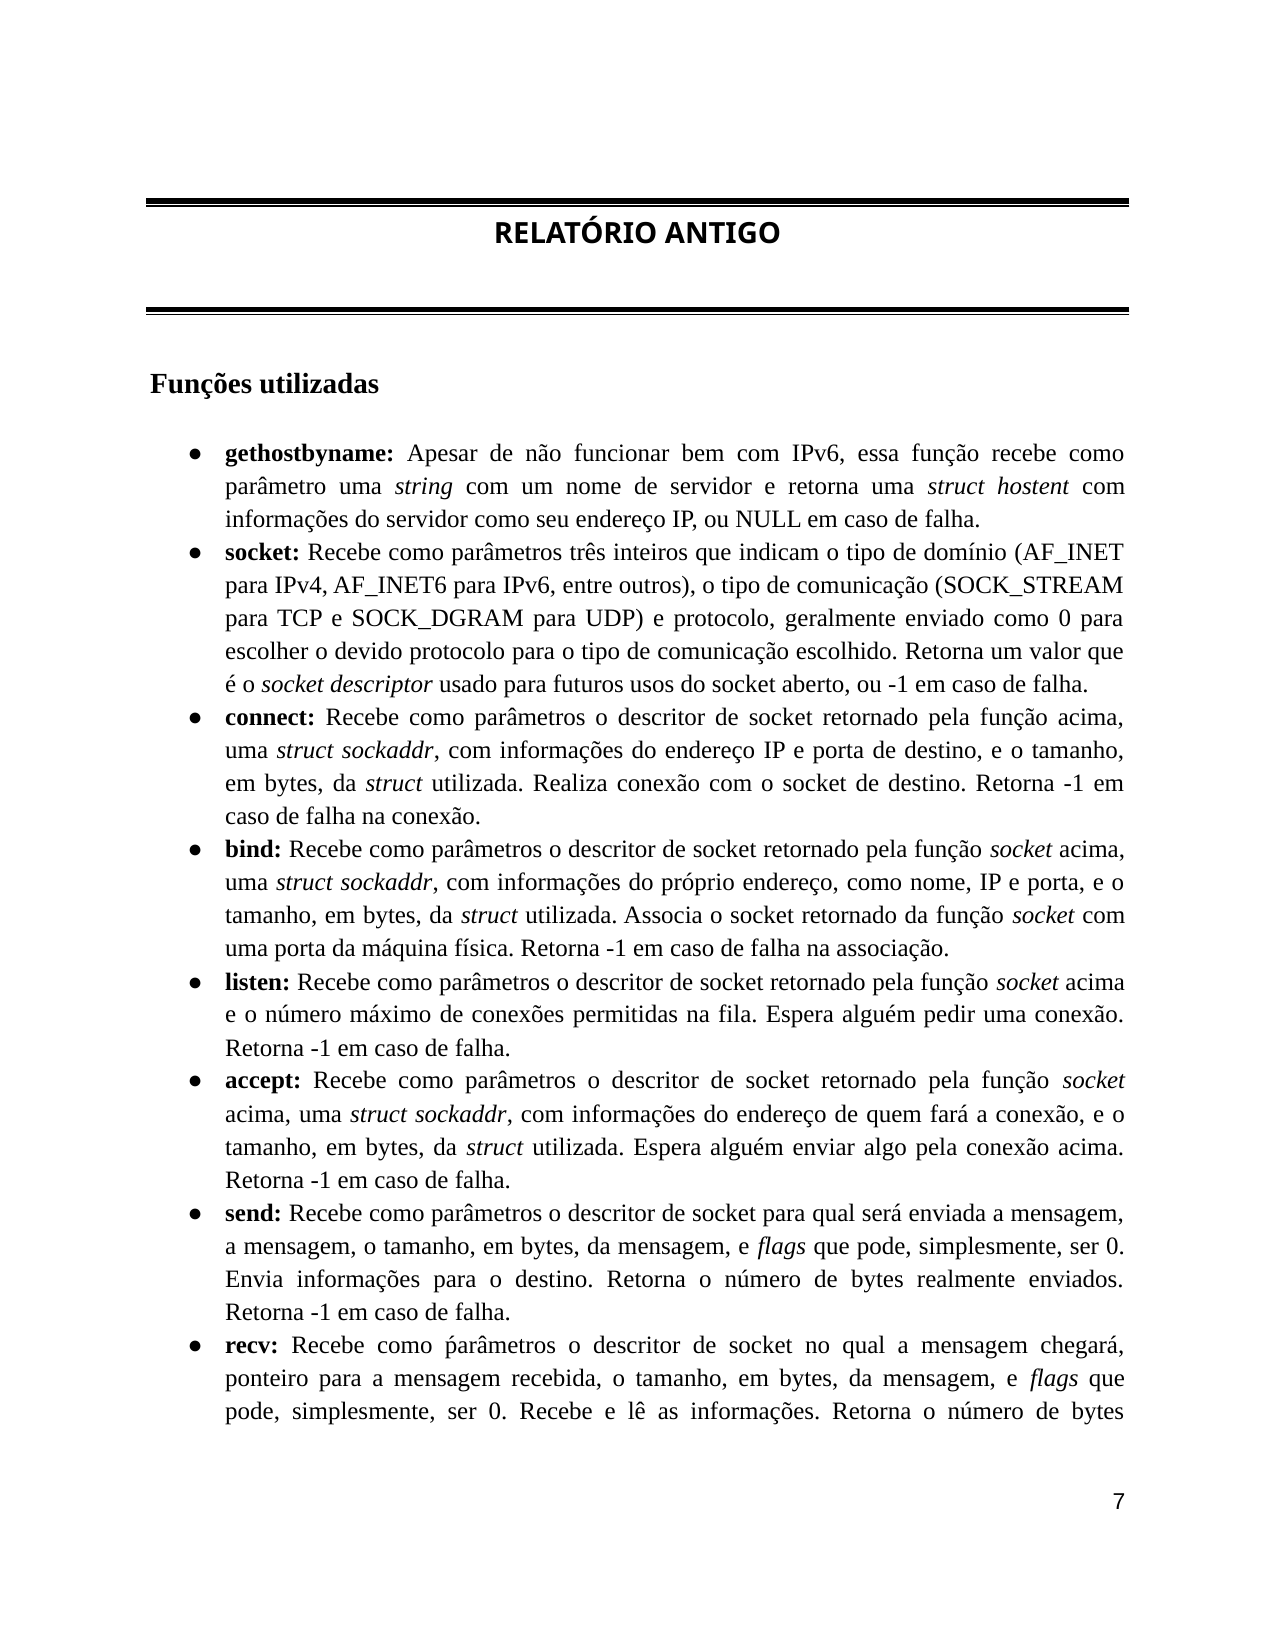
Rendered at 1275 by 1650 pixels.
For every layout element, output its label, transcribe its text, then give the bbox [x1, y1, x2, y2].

list listen: Recebe como parâmetros o descritor de socket retornado pela função socket acima e o número máximo de conexões permitidas na fila. Espera alguém pedir uma conexão. Retorna -1 em caso de falha. [187, 967, 1125, 1061]
list gethostbyname: Apesar de não funcionar bem com IPv6, essa função recebe como parâmetro uma string com um nome de servidor e retorna uma struct hostent com informações do servidor como seu endereço IP, ou NULL em caso de falha. [187, 438, 1125, 533]
list send: Recebe como parâmetros o descritor de socket para qual será enviada a mensagem, a mensagem, o tamanho, em bytes, da mensagem, e flags que pode, simplesmente, ser 0. Envia informações para o destino. Retorna o número de bytes realmente enviados. Retorna -1 em caso de falha. [187, 1198, 1125, 1326]
text Funções utilizadas [150, 367, 1125, 400]
list connect: Recebe como parâmetros o descritor de socket retornado pela função acima, uma struct sockaddr, com informações do endereço IP e porta de destino, e o tamanho, em bytes, da struct utilizada. Realiza conexão com o socket de destino. Retorna -1 em caso de falha na conexão. [187, 702, 1125, 830]
list socket: Recebe como parâmetros três inteiros que indicam o tipo de domínio (AF_INET para IPv4, AF_INET6 para IPv6, entre outros), o tipo de comunicação (SOCK_STREAM para TCP e SOCK_DGRAM para UDP) e protocolo, geralmente enviado como 0 para escolher o devido protocolo para o tipo de comunicação escolhido. Retorna um valor que é o socket descriptor usado para futuros usos do socket aberto, ou -1 em caso de falha. [187, 537, 1125, 698]
list accept: Recebe como parâmetros o descritor de socket retornado pela função socket acima, uma struct sockaddr, com informações do endereço de quem fará a conexão, e o tamanho, em bytes, da struct utilizada. Espera alguém enviar algo pela conexão acima. Retorna -1 em caso de falha. [187, 1066, 1125, 1193]
list bind: Recebe como parâmetros o descritor de socket retornado pela função socket acima, uma struct sockaddr, com informações do próprio endereço, como nome, IP e porta, e o tamanho, em bytes, da struct utilizada. Associa o socket retornado da função socket com uma porta da máquina física. Retorna -1 em caso de falha na associação. [187, 834, 1125, 962]
list recv: Recebe como ṕarâmetros o descritor de socket no qual a mensagem chegará, ponteiro para a mensagem recebida, o tamanho, em bytes, da mensagem, e flags que pode, simplesmente, ser 0. Recebe e lê as informações. Retorna o número de bytes [187, 1330, 1125, 1424]
text RELATÓRIO ANTIGO [150, 213, 1125, 252]
